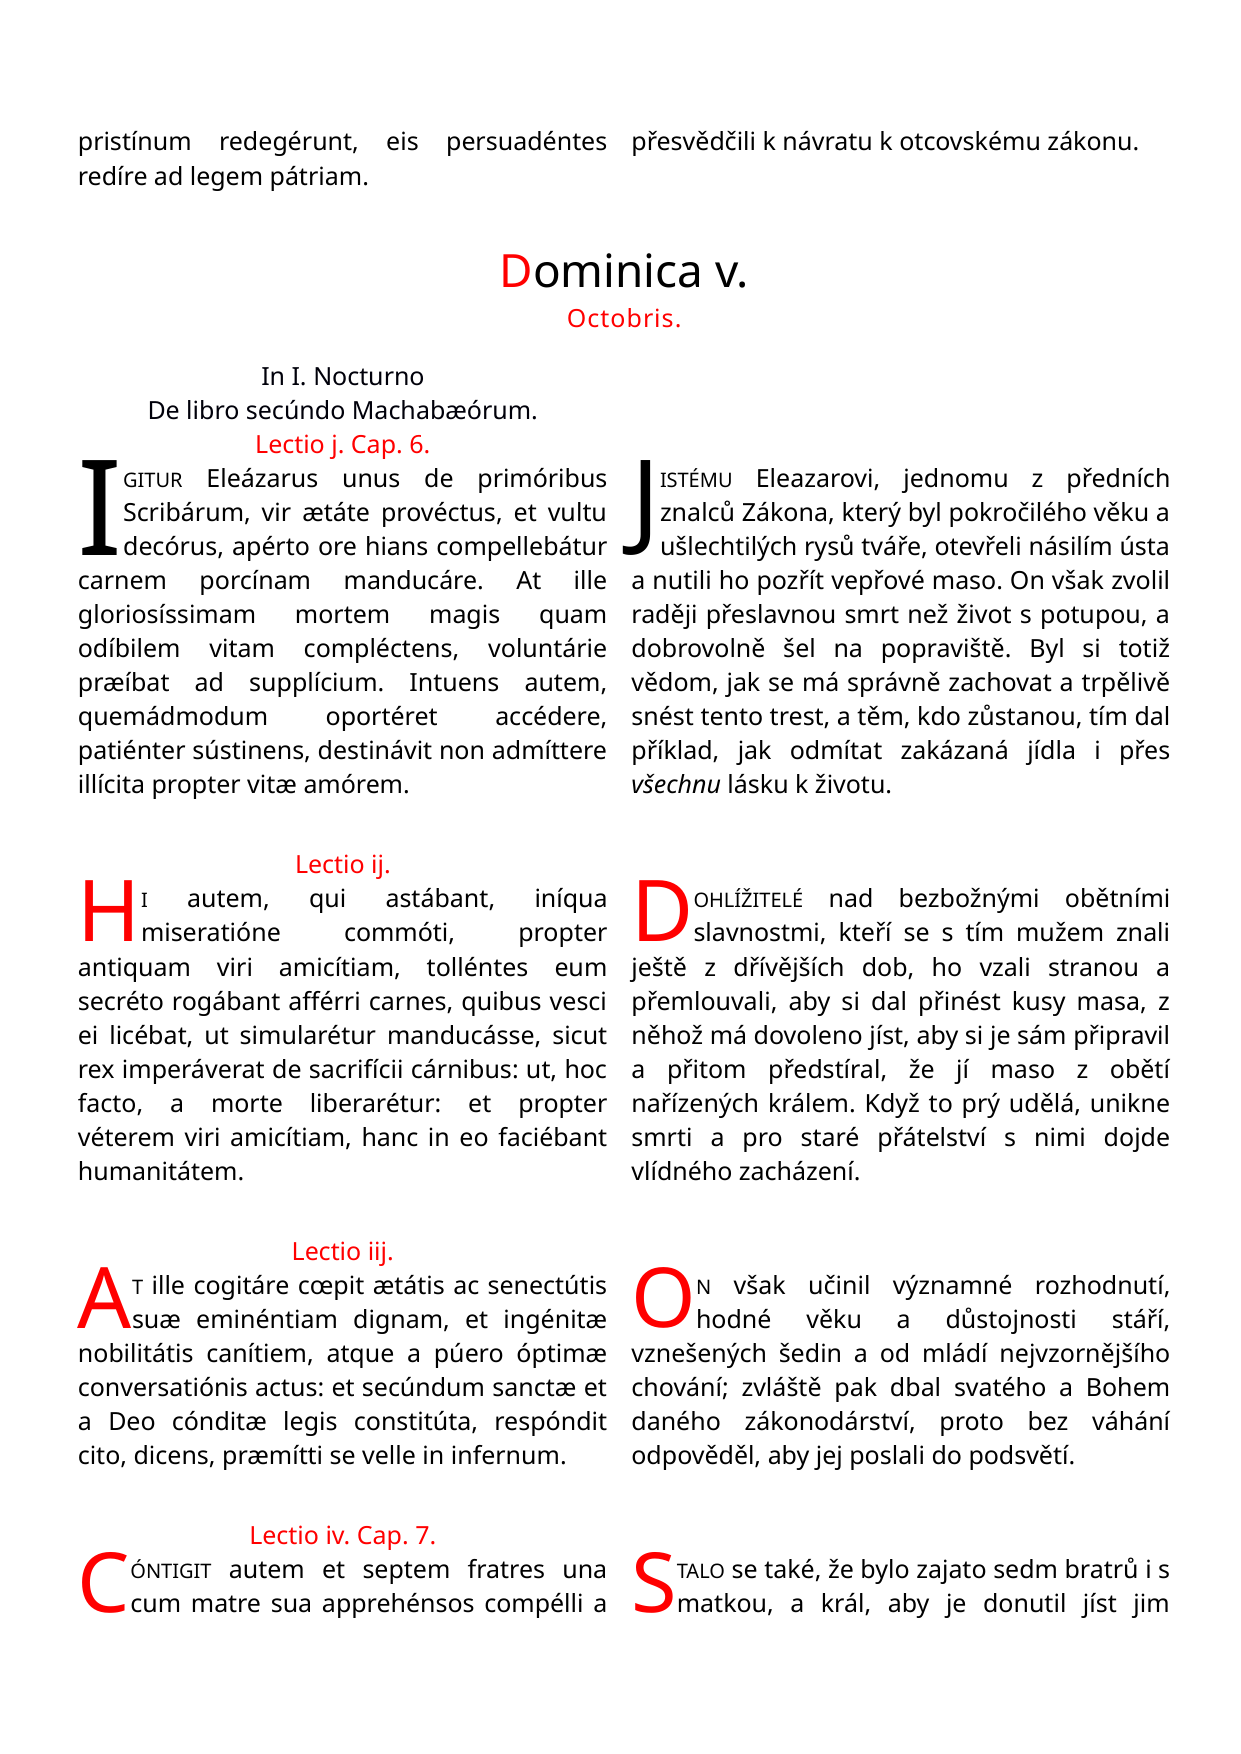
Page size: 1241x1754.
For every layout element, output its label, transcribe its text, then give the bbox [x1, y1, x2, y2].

table_cell In I. Nocturno De libro secúndo Machabæórum. Lectio j. Cap. 6. Igitur Eleázarus unus de primóribus Scribárum, vir ætáte provéctus, et vultu decórus, apérto ore hians compellebátur carnem porcínam manducáre. At ille gloriosíssimam mortem magis quam odíbilem vitam compléctens, voluntárie præíbat ad supplícium. Intuens autem, quemádmodum oportéret accédere, patiénter sústinens, destinávit non admíttere illícita propter vitæ amórem. [66, 352, 619, 841]
table_cell pristínum redegérunt, eis persuadéntes redíre ad legem pátriam. [66, 118, 619, 232]
table_cell Lectio iv. Cap. 7. Cóntigit autem et septem fratres una cum matre sua apprehénsos compélli a [66, 1512, 619, 1626]
table_cell Lectio ij. Hi autem, qui astábant, iníqua miseratióne commóti, propter antiquam viri amicítiam, tolléntes eum secréto rogábant afférri carnes, quibus vesci ei licébat, ut simularétur manducásse, sicut rex imperáverat de sacrifícii cárnibus: ut, hoc facto, a morte liberarétur: et propter véterem viri amicítiam, hanc in eo faciébant humanitátem. [66, 841, 619, 1228]
table_cell Dohlížitelé nad bezbožnými obětními slavnostmi, kteří se s tím mužem znali ještě z dřívějších dob, ho vzali stranou a přemlouvali, aby si dal přinést kusy masa, z něhož má dovoleno jíst, aby si je sám připravil a přitom předstíral, že jí maso z obětí nařízených králem. Když to prý udělá, unikne smrti a pro staré přátelství s nimi dojde vlídného zacházení. [619, 841, 1182, 1228]
table_cell přesvědčili k návratu k otcovskému zákonu. [619, 118, 1182, 232]
table_cell Jistému Eleazarovi, jednomu z předních znalců Zákona, který byl pokročilého věku a ušlechtilých rysů tváře, otevřeli násilím ústa a nutili ho pozřít vepřové maso. On však zvolil raději přeslavnou smrt než život s potupou, a dobrovolně šel na popraviště. Byl si totiž vědom, jak se má správně zachovat a trpělivě snést tento trest, a těm, kdo zůstanou, tím dal příklad, jak odmítat zakázaná jídla i přes všechnu lásku k životu. [619, 352, 1182, 841]
table_cell Dominica v. Octobris. [66, 232, 1182, 352]
table_cell Lectio iij. At ille cogitáre cœpit ætátis ac senectútis suæ eminéntiam dignam, et ingénitæ nobilitátis canítiem, atque a púero óptimæ conversatiónis actus: et secúndum sanctæ et a Deo cónditæ legis constitúta, respóndit cito, dicens, præmítti se velle in infernum. [66, 1228, 619, 1512]
table_cell On však učinil významné rozhodnutí, hodné věku a důstojnosti stáří, vznešených šedin a od mládí nejvzornějšího chování; zvláště pak dbal svatého a Bohem daného zákonodárství, proto bez váhání odpověděl, aby jej poslali do podsvětí. [619, 1228, 1182, 1512]
table_cell Stalo se také, že bylo zajato sedm bratrů i s matkou, a král, aby je donutil jíst jim [619, 1512, 1182, 1626]
